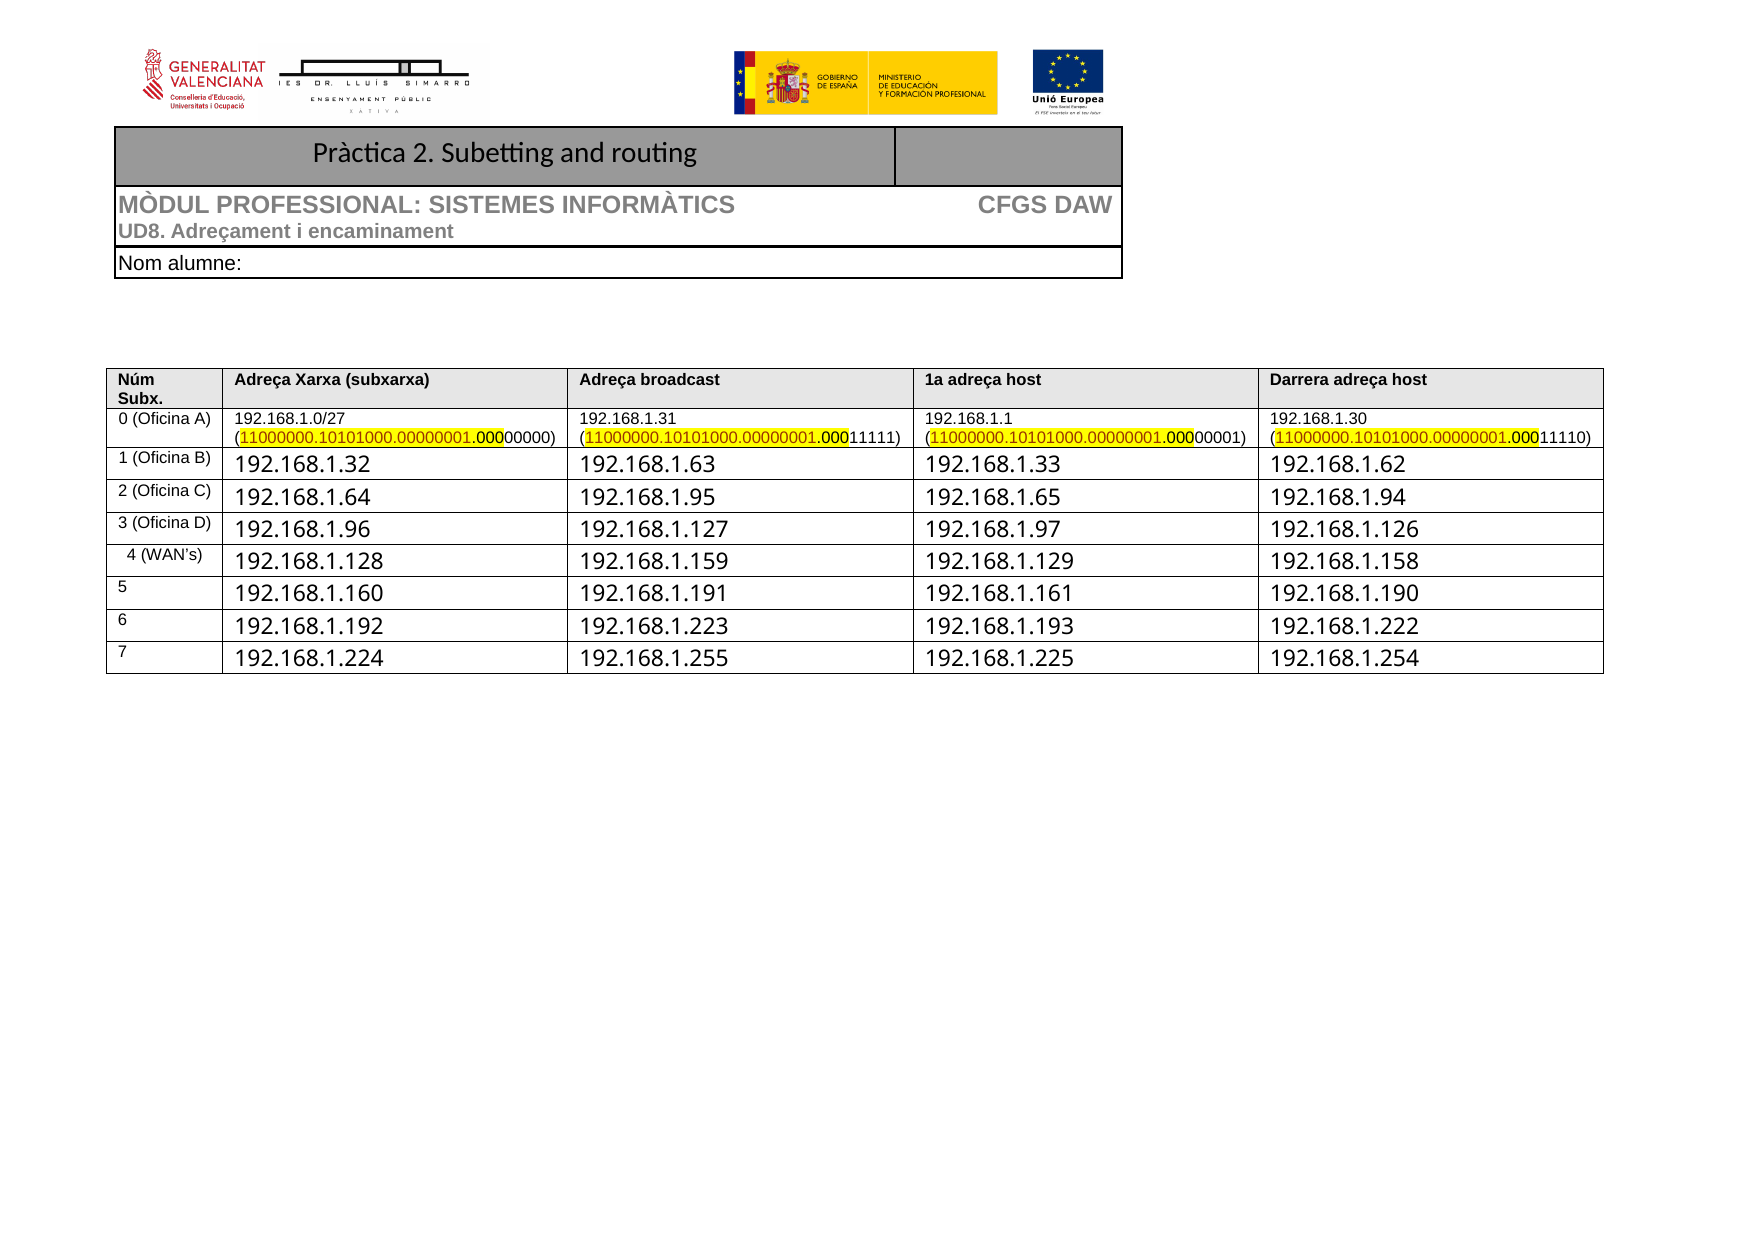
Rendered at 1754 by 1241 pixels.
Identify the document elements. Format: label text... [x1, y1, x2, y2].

table_cell 4 (WAN’s) [107, 545, 222, 576]
table_cell 192.168.1.223 [568, 610, 913, 641]
table_cell 192.168.1.30 (11000000.10101000.00000001.00011110) [1259, 409, 1603, 447]
table_header Núm Subx. [107, 369, 222, 408]
table_cell 192.168.1.126 [1259, 513, 1603, 544]
table_cell 192.168.1.65 [914, 480, 1258, 512]
table_cell 192.168.1.94 [1259, 480, 1603, 512]
table_header Adreça broadcast [568, 369, 913, 408]
table_cell 6 [107, 610, 222, 641]
table_cell 192.168.1.225 [914, 642, 1258, 673]
table_cell 5 [107, 577, 222, 608]
table_cell 192.168.1.64 [223, 480, 567, 512]
table_cell 192.168.1.33 [914, 448, 1258, 479]
table_cell 0 (Oficina A) [107, 409, 222, 447]
picture [1032, 49, 1104, 115]
table_cell 192.168.1.31 (11000000.10101000.00000001.00011111) [568, 409, 913, 447]
table_cell 192.168.1.161 [914, 577, 1258, 608]
table_cell 192.168.1.191 [568, 577, 913, 608]
table_cell 192.168.1.129 [914, 545, 1258, 576]
table_cell 192.168.1.32 [223, 448, 567, 479]
table_cell 192.168.1.192 [223, 610, 567, 641]
table_cell 192.168.1.190 [1259, 577, 1603, 608]
table_cell 3 (Oficina D) [107, 513, 222, 544]
table_cell 192.168.1.193 [914, 610, 1258, 641]
table_cell 192.168.1.224 [223, 642, 567, 673]
table_cell 192.168.1.63 [568, 448, 913, 479]
table_cell 192.168.1.158 [1259, 545, 1603, 576]
table_cell 192.168.1.159 [568, 545, 913, 576]
picture [142, 43, 490, 125]
picture [732, 49, 998, 116]
table_cell 192.168.1.95 [568, 480, 913, 512]
table_cell 192.168.1.255 [568, 642, 913, 673]
table_cell 7 [107, 642, 222, 673]
table_cell 192.168.1.127 [568, 513, 913, 544]
table_cell 192.168.1.97 [914, 513, 1258, 544]
table_cell 1 (Oficina B) [107, 448, 222, 479]
table_cell 192.168.1.222 [1259, 610, 1603, 641]
table_cell 192.168.1.128 [223, 545, 567, 576]
table_cell 192.168.1.0/27 (11000000.10101000.00000001.00000000) [223, 409, 567, 447]
table_header 1a adreça host [914, 369, 1258, 408]
table_header Darrera adreça host [1259, 369, 1603, 408]
table_cell 192.168.1.254 [1259, 642, 1603, 673]
table_header Adreça Xarxa (subxarxa) [223, 369, 567, 408]
table_cell 192.168.1.160 [223, 577, 567, 608]
table_cell 2 (Oficina C) [107, 480, 222, 512]
table_cell 192.168.1.62 [1259, 448, 1603, 479]
table_cell 192.168.1.1 (11000000.10101000.00000001.00000001) [914, 409, 1258, 447]
table_cell 192.168.1.96 [223, 513, 567, 544]
